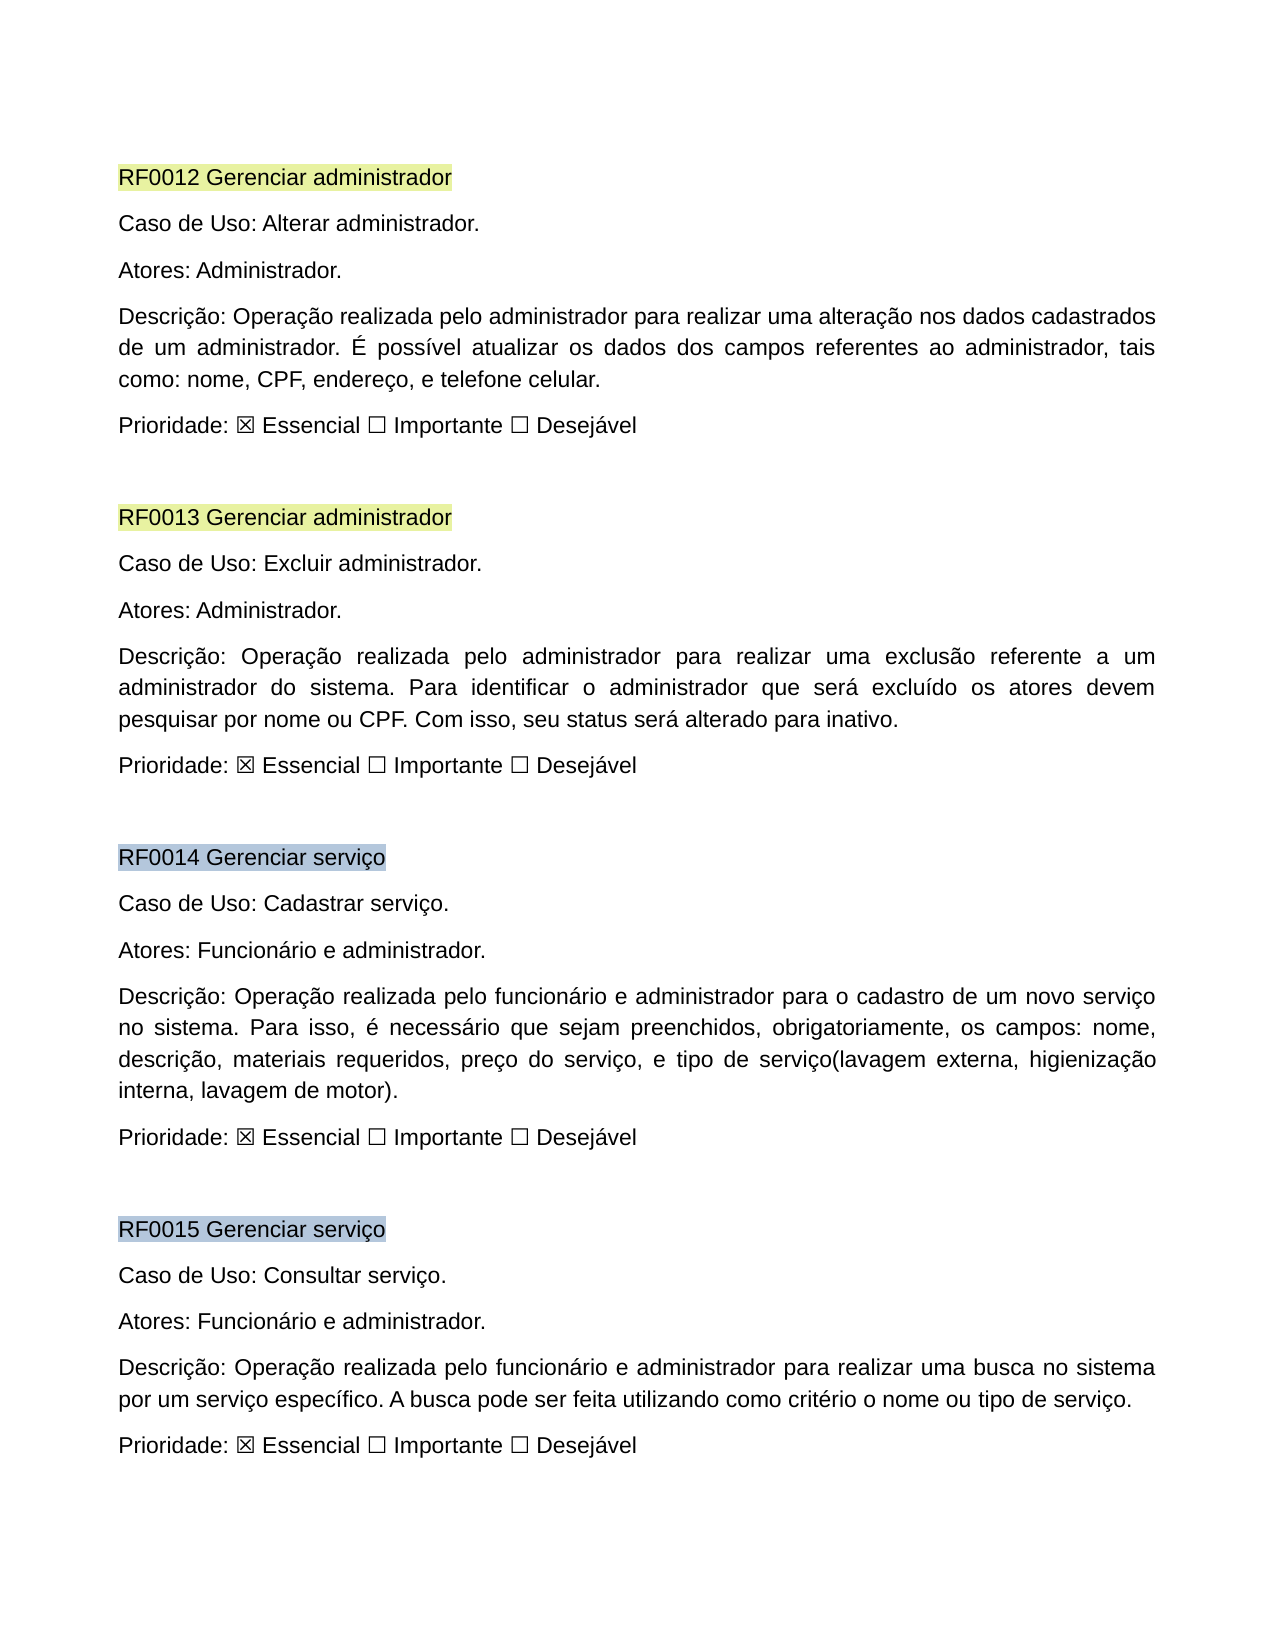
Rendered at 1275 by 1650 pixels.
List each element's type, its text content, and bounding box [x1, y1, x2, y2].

text Caso de Uso: Alterar administrador. [118, 210, 1157, 237]
text RF0012 Gerenciar administrador [118, 164, 1157, 191]
text Descrição: Operação realizada pelo funcionário e administrador para realizar uma busca no sistema por um serviço específico. A busca pode ser feita utilizando como critério o nome ou tipo de serviço. [118, 1354, 1157, 1412]
text Atores: Funcionário e administrador. [118, 937, 1157, 963]
text Prioridade: ☒ Essencial ☐ Importante ☐ Desejável [118, 1432, 1157, 1458]
text Descrição: Operação realizada pelo administrador para realizar uma alteração nos dados cadastrados de um administrador. É possível atualizar os dados dos campos referentes ao administrador, tais como: nome, CPF, endereço, e telefone celular. [118, 303, 1157, 392]
text Prioridade: ☒ Essencial ☐ Importante ☐ Desejável [118, 1123, 1157, 1150]
text Atores: Administrador. [118, 257, 1157, 283]
text Caso de Uso: Excluir administrador. [118, 550, 1157, 577]
text Caso de Uso: Cadastrar serviço. [118, 890, 1157, 917]
text RF0013 Gerenciar administrador [118, 504, 1157, 531]
text Prioridade: ☒ Essencial ☐ Importante ☐ Desejável [118, 752, 1157, 778]
text Descrição: Operação realizada pelo administrador para realizar uma exclusão referente a um administrador do sistema. Para identificar o administrador que será excluído os atores devem pesquisar por nome ou CPF. Com isso, seu status será alterado para inativo. [118, 643, 1157, 732]
text Caso de Uso: Consultar serviço. [118, 1262, 1157, 1288]
text Atores: Administrador. [118, 597, 1157, 623]
text Atores: Funcionário e administrador. [118, 1308, 1157, 1334]
text Prioridade: ☒ Essencial ☐ Importante ☐ Desejável [118, 412, 1157, 438]
text RF0014 Gerenciar serviço [118, 844, 1157, 871]
text RF0015 Gerenciar serviço [118, 1216, 1157, 1242]
text Descrição: Operação realizada pelo funcionário e administrador para o cadastro de um novo serviço no sistema. Para isso, é necessário que sejam preenchidos, obrigatoriamente, os campos: nome, descrição, materiais requeridos, preço do serviço, e tipo de serviço(lavagem externa, higienização interna, lavagem de motor). [118, 983, 1157, 1104]
